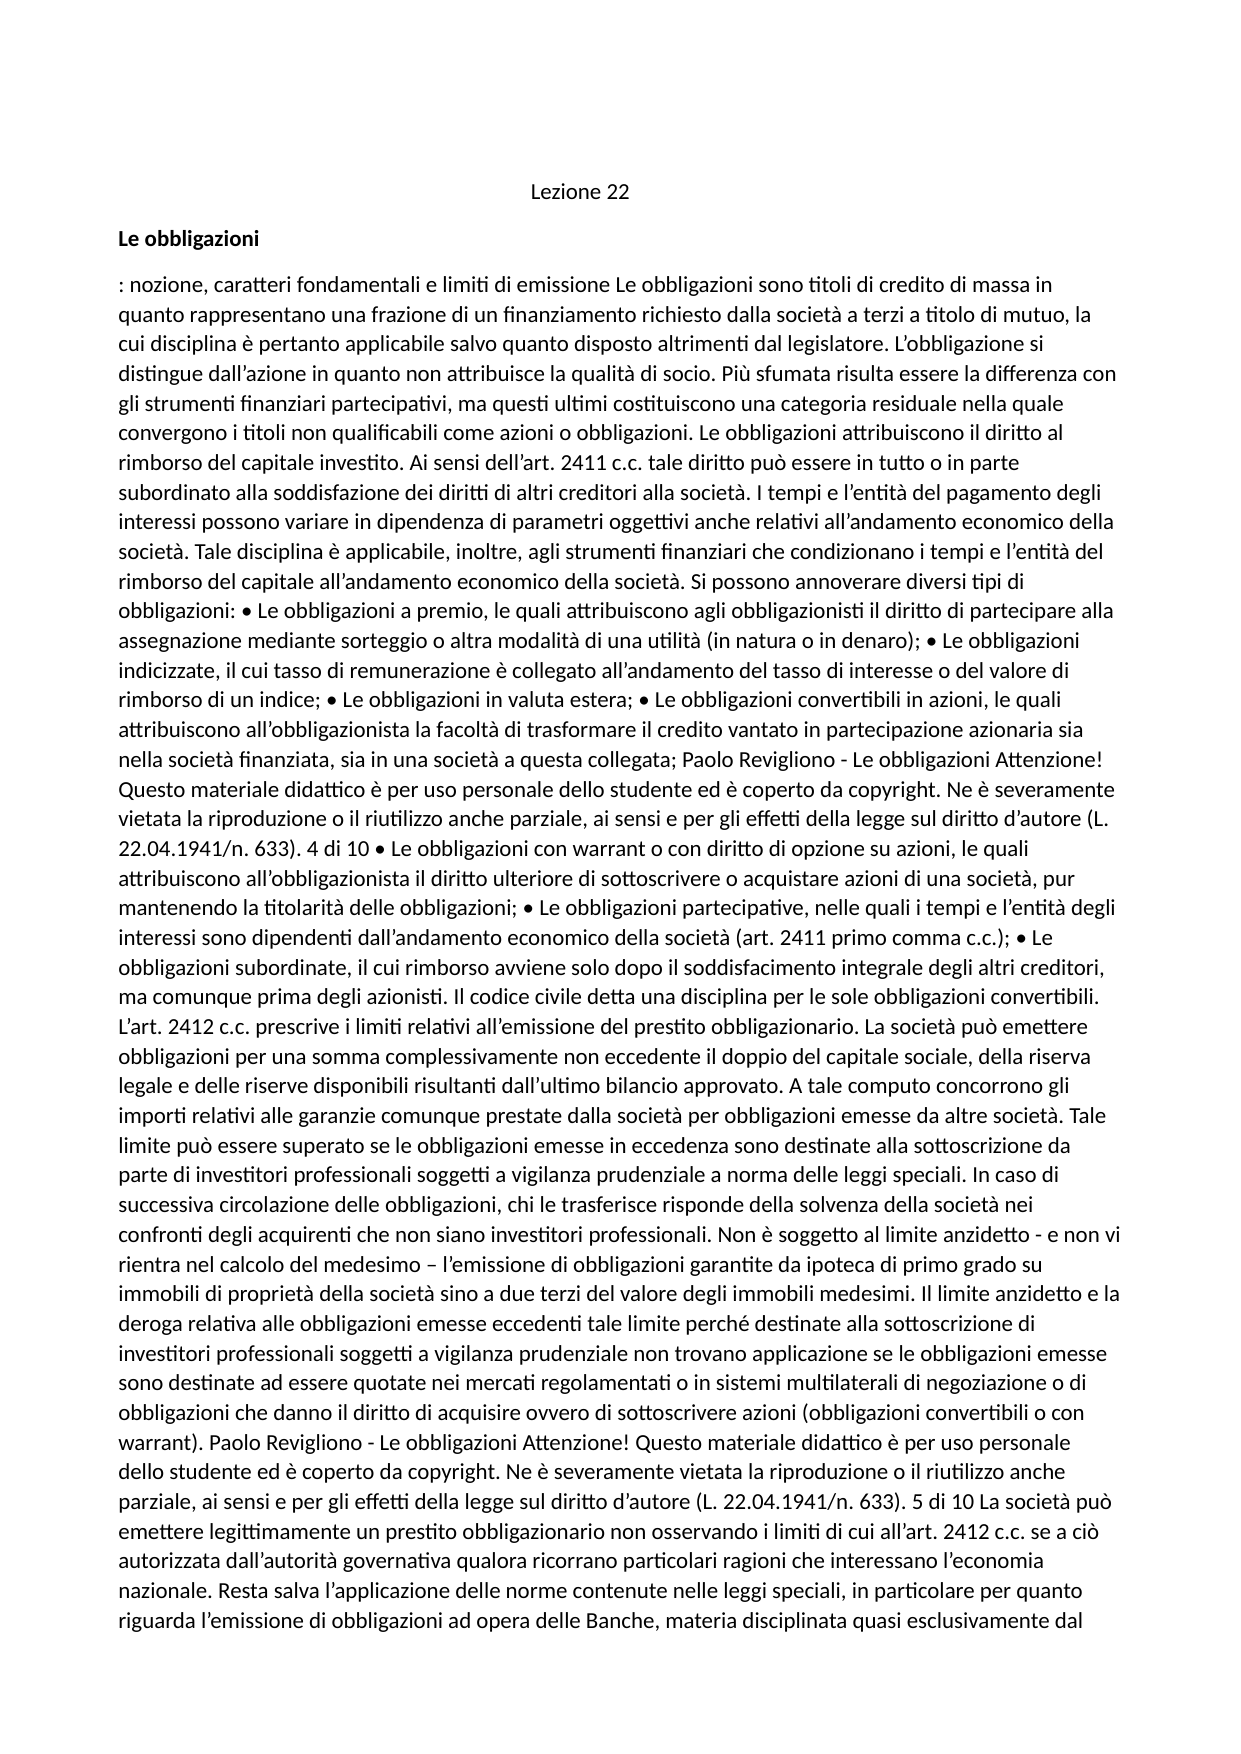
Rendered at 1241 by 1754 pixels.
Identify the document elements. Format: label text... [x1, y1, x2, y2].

text : nozione, caratteri fondamentali e limiti di emissione Le obbligazioni sono titoli di credito di massa in quanto rappresentano una frazione di un finanziamento richiesto dalla società a terzi a titolo di mutuo, la cui disciplina è pertanto applicabile salvo quanto disposto altrimenti dal legislatore. L’obbligazione si distingue dall’azione in quanto non attribuisce la qualità di socio. Più sfumata risulta essere la differenza con gli strumenti finanziari partecipativi, ma questi ultimi costituiscono una categoria residuale nella quale convergono i titoli non qualificabili come azioni o obbligazioni. Le obbligazioni attribuiscono il diritto al rimborso del capitale investito. Ai sensi dell’art. 2411 c.c. tale diritto può essere in tutto o in parte subordinato alla soddisfazione dei diritti di altri creditori alla società. I tempi e l’entità del pagamento degli interessi possono variare in dipendenza di parametri oggettivi anche relativi all’andamento economico della società. Tale disciplina è applicabile, inoltre, agli strumenti finanziari che condizionano i tempi e l’entità del rimborso del capitale all’andamento economico della società. Si possono annoverare diversi tipi di obbligazioni: • Le obbligazioni a premio, le quali attribuiscono agli obbligazionisti il diritto di partecipare alla assegnazione mediante sorteggio o altra modalità di una utilità (in natura o in denaro); • Le obbligazioni indicizzate, il cui tasso di remunerazione è collegato all’andamento del tasso di interesse o del valore di rimborso di un indice; • Le obbligazioni in valuta estera; • Le obbligazioni convertibili in azioni, le quali attribuiscono all’obbligazionista la facoltà di trasformare il credito vantato in partecipazione azionaria sia nella società finanziata, sia in una società a questa collegata; Paolo Revigliono - Le obbligazioni Attenzione! Questo materiale didattico è per uso personale dello studente ed è coperto da copyright. Ne è severamente vietata la riproduzione o il riutilizzo anche parziale, ai sensi e per gli effetti della legge sul diritto d’autore (L. 22.04.1941/n. 633). 4 di 10 • Le obbligazioni con warrant o con diritto di opzione su azioni, le quali attribuiscono all’obbligazionista il diritto ulteriore di sottoscrivere o acquistare azioni di una società, pur mantenendo la titolarità delle obbligazioni; • Le obbligazioni partecipative, nelle quali i tempi e l’entità degli interessi sono dipendenti dall’andamento economico della società (art. 2411 primo comma c.c.); • Le obbligazioni subordinate, il cui rimborso avviene solo dopo il soddisfacimento integrale degli altri creditori, ma comunque prima degli azionisti. Il codice civile detta una disciplina per le sole obbligazioni convertibili. L’art. 2412 c.c. prescrive i limiti relativi all’emissione del prestito obbligazionario. La società può emettere obbligazioni per una somma complessivamente non eccedente il doppio del capitale sociale, della riserva legale e delle riserve disponibili risultanti dall’ultimo bilancio approvato. A tale computo concorrono gli importi relativi alle garanzie comunque prestate dalla società per obbligazioni emesse da altre società. Tale limite può essere superato se le obbligazioni emesse in eccedenza sono destinate alla sottoscrizione da parte di investitori professionali soggetti a vigilanza prudenziale a norma delle leggi speciali. In caso di successiva circolazione delle obbligazioni, chi le trasferisce risponde della solvenza della società nei confronti degli acquirenti che non siano investitori professionali. Non è soggetto al limite anzidetto - e non vi rientra nel calcolo del medesimo – l’emissione di obbligazioni garantite da ipoteca di primo grado su immobili di proprietà della società sino a due terzi del valore degli immobili medesimi. Il limite anzidetto e la deroga relativa alle obbligazioni emesse eccedenti tale limite perché destinate alla sottoscrizione di investitori professionali soggetti a vigilanza prudenziale non trovano applicazione se le obbligazioni emesse sono destinate ad essere quotate nei mercati regolamentati o in sistemi multilaterali di negoziazione o di obbligazioni che danno il diritto di acquisire ovvero di sottoscrivere azioni (obbligazioni convertibili o con warrant). Paolo Revigliono - Le obbligazioni Attenzione! Questo materiale didattico è per uso personale dello studente ed è coperto da copyright. Ne è severamente vietata la riproduzione o il riutilizzo anche parziale, ai sensi e per gli effetti della legge sul diritto d’autore (L. 22.04.1941/n. 633). 5 di 10 La società può emettere legittimamente un prestito obbligazionario non osservando i limiti di cui all’art. 2412 c.c. se a ciò autorizzata dall’autorità governativa qualora ricorrano particolari ragioni che interessano l’economia nazionale. Resta salva l’applicazione delle norme contenute nelle leggi speciali, in particolare per quanto riguarda l’emissione di obbligazioni ad opera delle Banche, materia disciplinata quasi esclusivamente dal [118, 270, 1122, 1634]
text Lezione 22 [531, 177, 1122, 205]
text Le obbligazioni [118, 224, 1122, 252]
